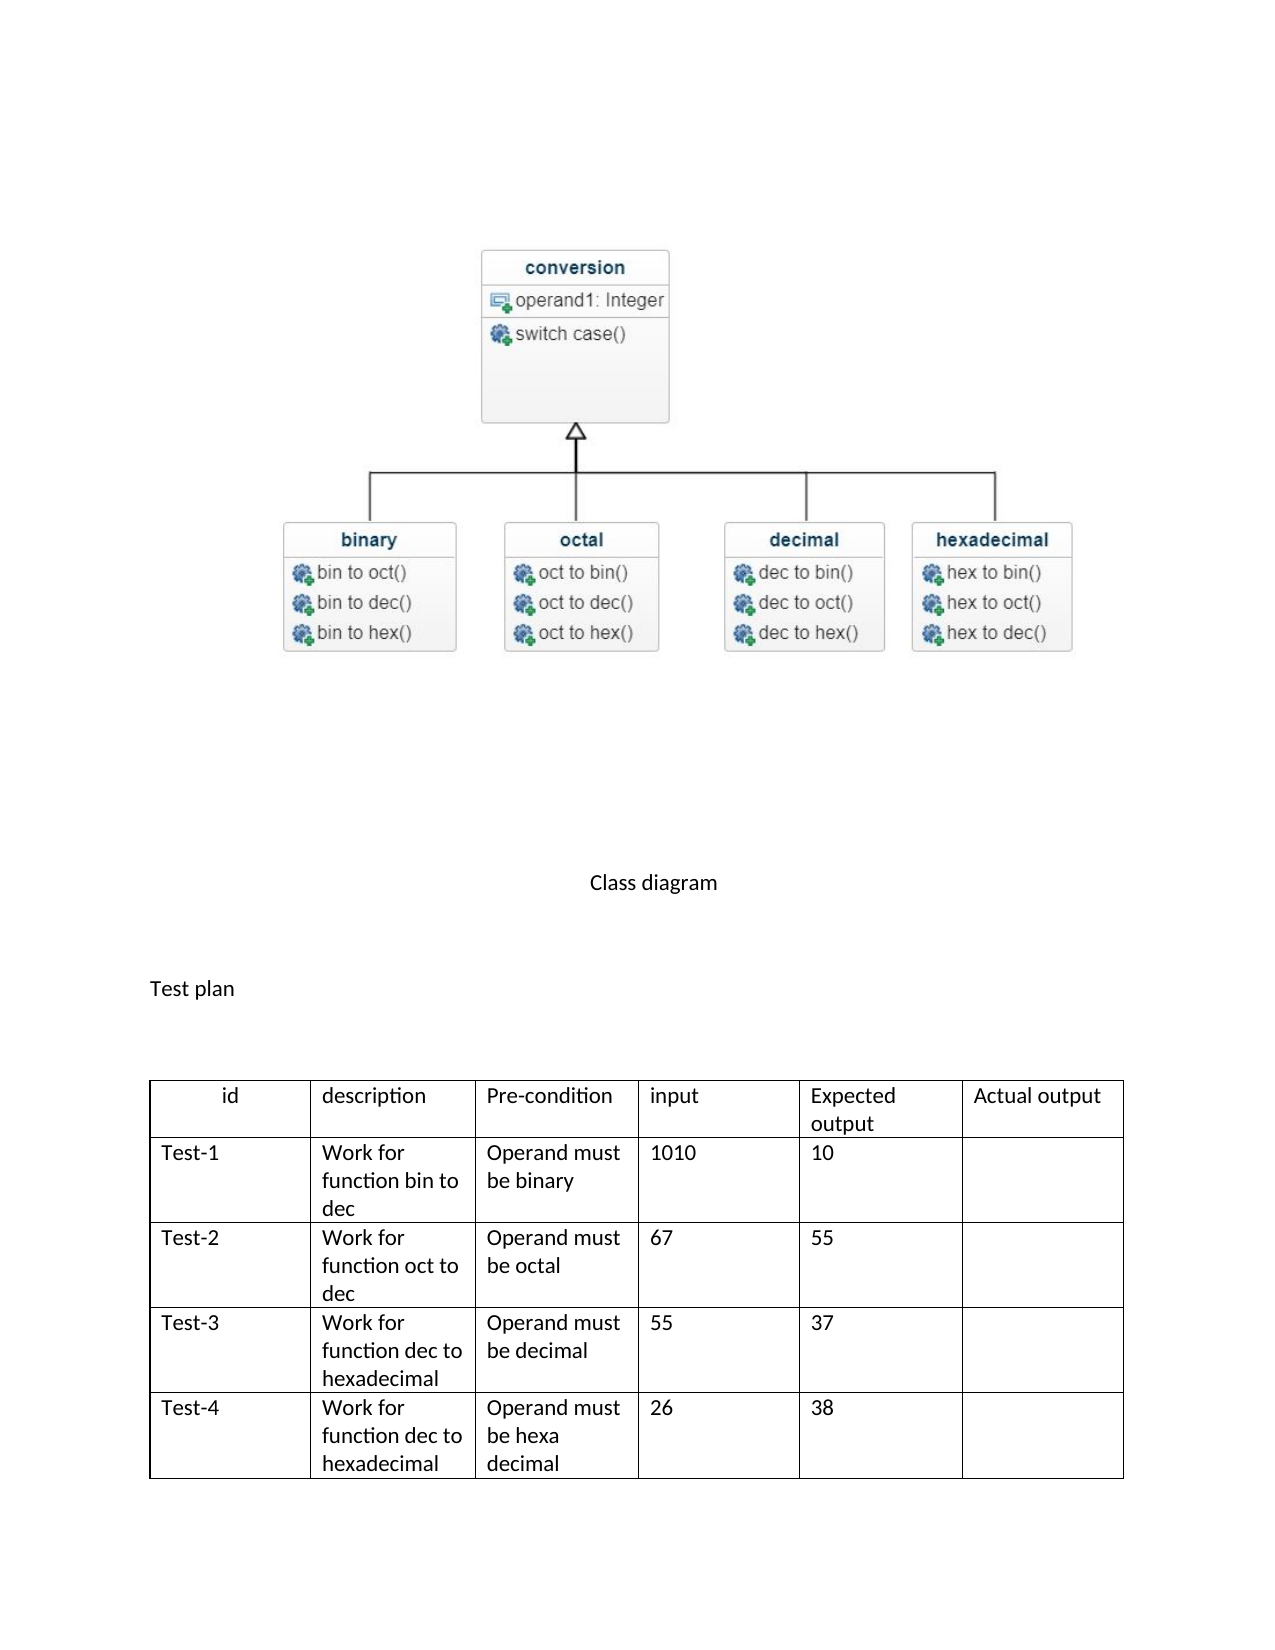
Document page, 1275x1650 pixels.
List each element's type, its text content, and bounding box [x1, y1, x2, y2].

table_cell [963, 1138, 1123, 1222]
table_cell Work for function bin to dec [311, 1138, 475, 1222]
table_cell Test-3 [151, 1308, 310, 1392]
table_cell 38 [800, 1393, 962, 1477]
text Class diagram [150, 868, 1125, 896]
table_cell 26 [639, 1393, 799, 1477]
table_header input [639, 1081, 799, 1137]
table_cell Operand must be binary [476, 1138, 638, 1222]
table_header Pre-condition [476, 1081, 638, 1137]
table_cell Operand must be octal [476, 1223, 638, 1307]
table_cell 1010 [639, 1138, 799, 1222]
table_cell Operand must be decimal [476, 1308, 638, 1392]
table_cell Work for function dec to hexadecimal [311, 1308, 475, 1392]
table_cell [963, 1308, 1123, 1392]
table_cell Test-2 [151, 1223, 310, 1307]
table_cell 55 [639, 1308, 799, 1392]
table_cell Work for function dec to hexadecimal [311, 1393, 475, 1477]
table_header id [151, 1081, 310, 1137]
table_cell Operand must be hexa decimal [476, 1393, 638, 1477]
picture [150, 150, 1125, 843]
table_cell 55 [800, 1223, 962, 1307]
table_cell 10 [800, 1138, 962, 1222]
table_cell [963, 1393, 1123, 1477]
table_cell Test-4 [151, 1393, 310, 1477]
table_header Expected output [800, 1081, 962, 1137]
table_header Actual output [963, 1081, 1123, 1137]
table_cell Work for function oct to dec [311, 1223, 475, 1307]
table_header description [311, 1081, 475, 1137]
table_cell Test-1 [151, 1138, 310, 1222]
table_cell 67 [639, 1223, 799, 1307]
table_cell 37 [800, 1308, 962, 1392]
text Test plan [150, 974, 1125, 1002]
table_cell [963, 1223, 1123, 1307]
